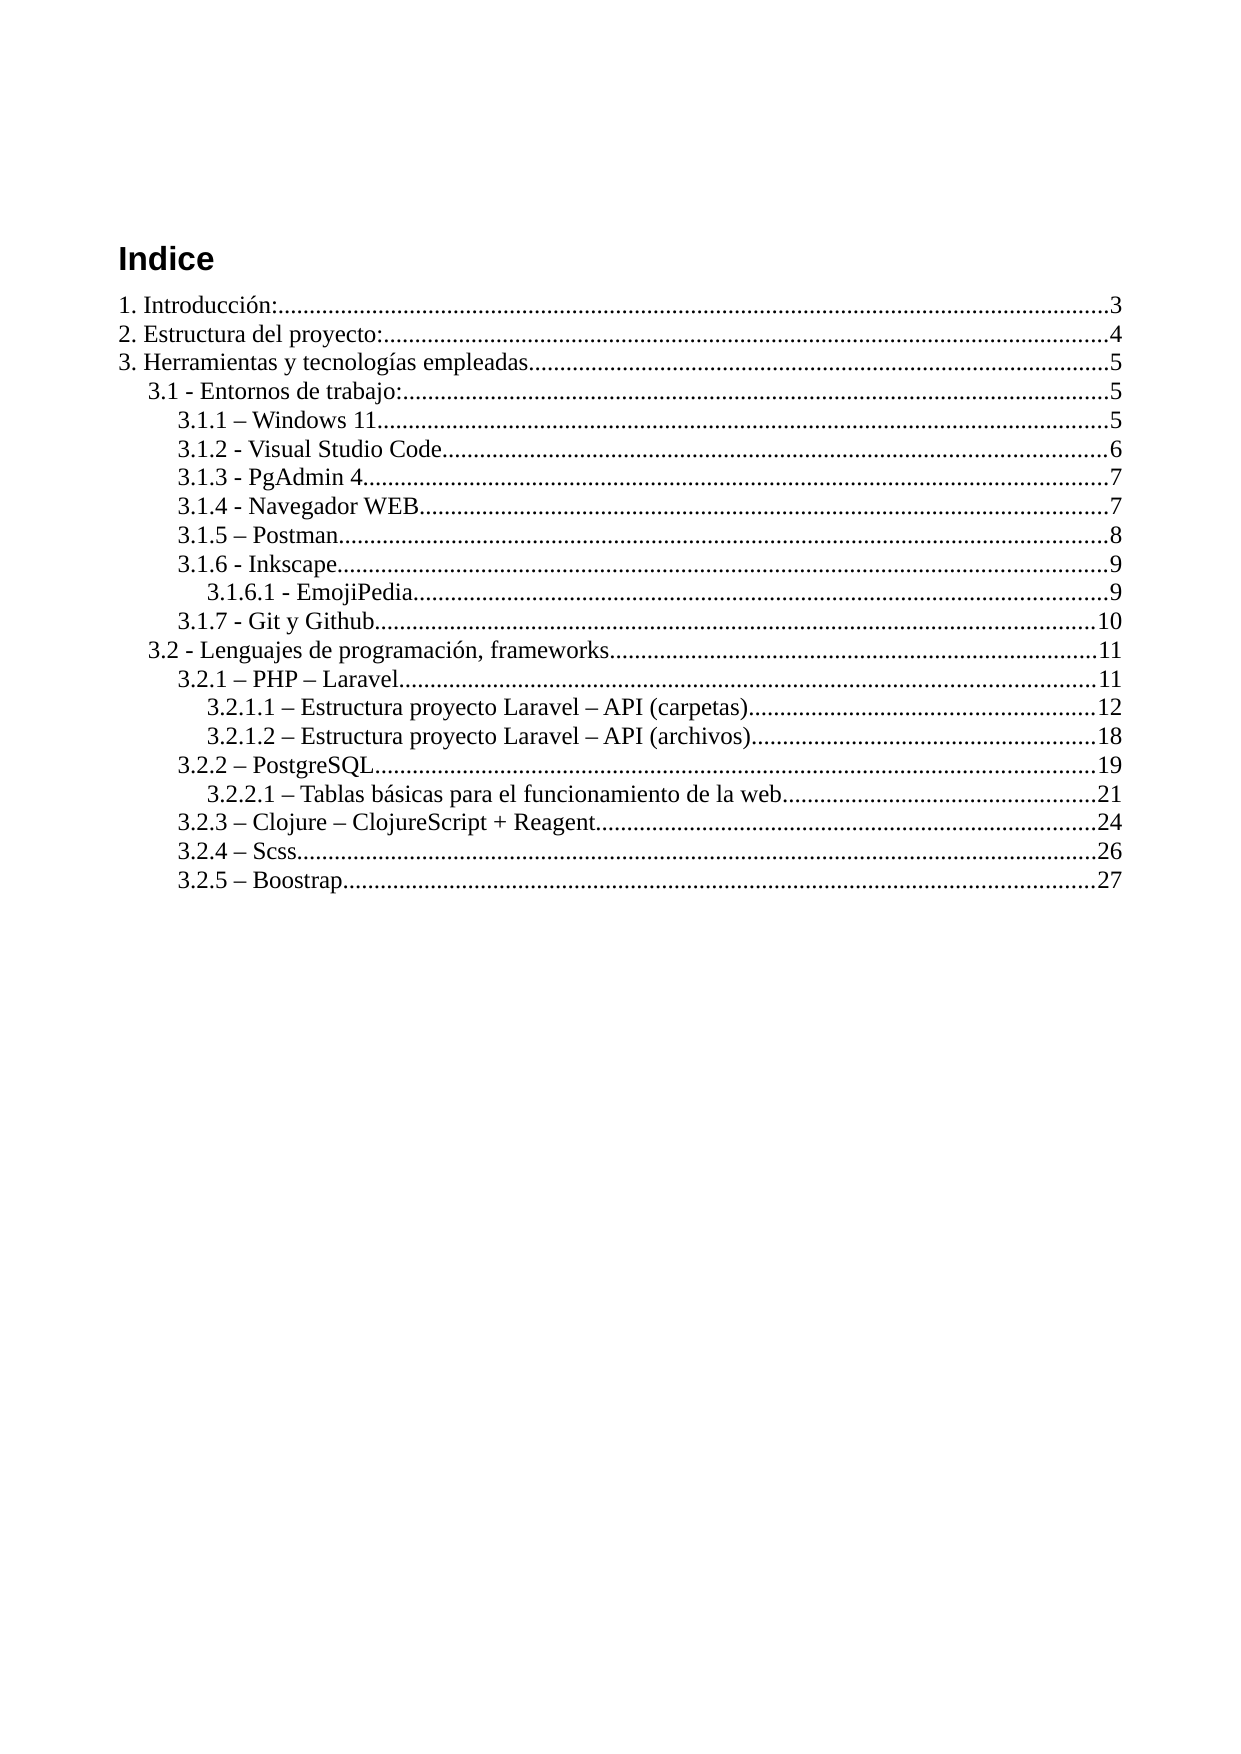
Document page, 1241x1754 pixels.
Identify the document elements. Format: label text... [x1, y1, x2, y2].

text 3.2.2 – PostgreSQL 19 [177, 750, 1122, 779]
text 2. Estructura del proyecto: 4 [118, 319, 1122, 347]
text 3.1.3 - PgAdmin 4 7 [177, 462, 1122, 491]
text 3. Herramientas y tecnologías empleadas 5 [118, 347, 1122, 376]
text 3.2.3 – Clojure – ClojureScript + Reagent 24 [177, 807, 1122, 836]
text 3.1.2 - Visual Studio Code 6 [177, 434, 1122, 462]
text 3.2.4 – Scss 26 [177, 836, 1122, 865]
text 3.1.4 - Navegador WEB 7 [177, 491, 1122, 520]
text 3.2.2.1 – Tablas básicas para el funcionamiento de la web 21 [207, 779, 1122, 807]
text 3.2.5 – Boostrap 27 [177, 865, 1122, 894]
text 3.2.1.2 – Estructura proyecto Laravel – API (archivos) 18 [207, 721, 1122, 750]
text 3.1 - Entornos de trabajo: 5 [148, 376, 1122, 405]
text 3.1.6 - Inkscape 9 [177, 549, 1122, 577]
text 3.2.1.1 – Estructura proyecto Laravel – API (carpetas) 12 [207, 692, 1122, 721]
text 1. Introducción: 3 [118, 290, 1122, 319]
text 3.1.6.1 - EmojiPedia 9 [207, 577, 1122, 606]
text 3.1.5 – Postman 8 [177, 520, 1122, 549]
text 3.1.7 - Git y Github 10 [177, 606, 1122, 635]
subtitle Indice [118, 239, 1122, 277]
text 3.2.1 – PHP – Laravel 11 [177, 664, 1122, 692]
text 3.1.1 – Windows 11 5 [177, 405, 1122, 434]
text 3.2 - Lenguajes de programación, frameworks 11 [148, 635, 1122, 664]
